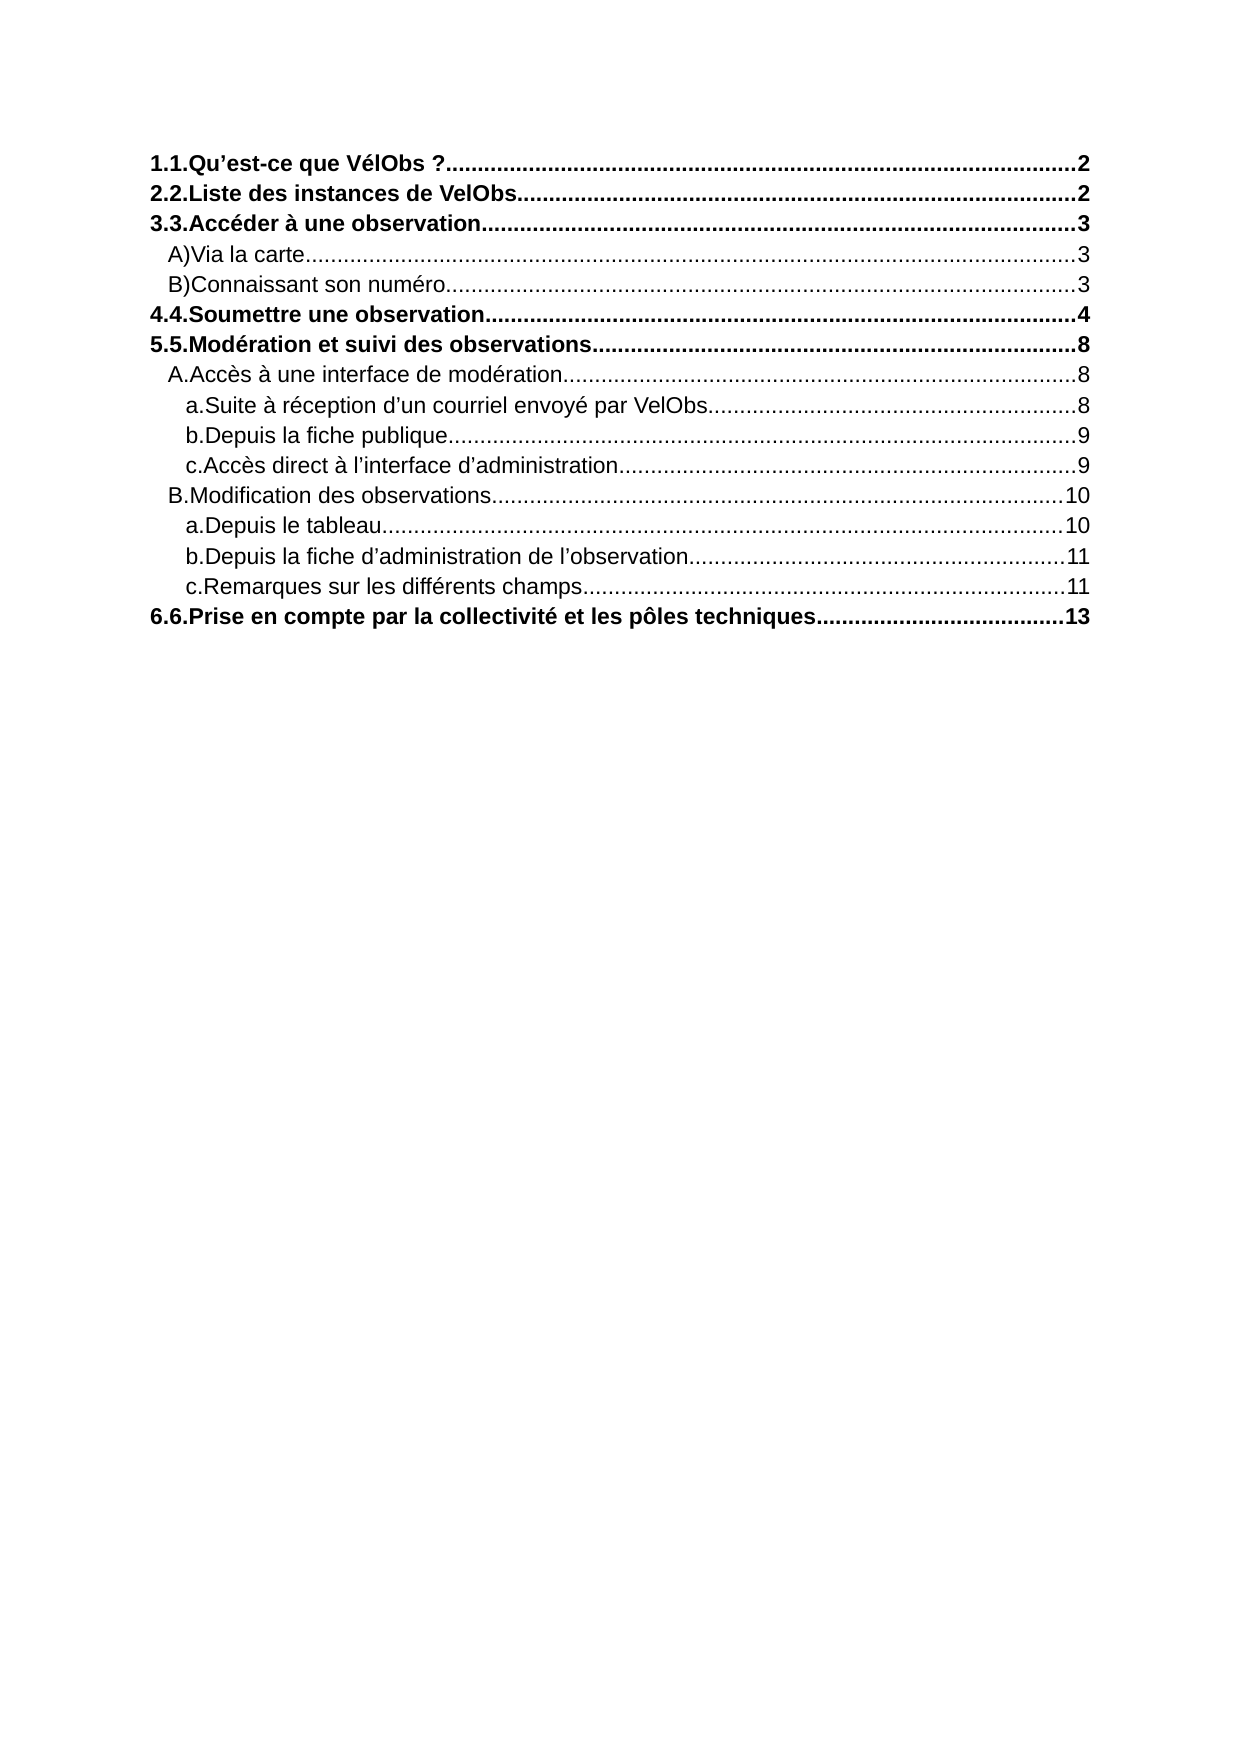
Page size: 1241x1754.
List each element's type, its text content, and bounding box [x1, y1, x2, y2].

text a.Suite à réception d’un courriel envoyé par VelObs 8 [185, 392, 1090, 418]
text b.Depuis la fiche publique 9 [185, 422, 1090, 448]
text b.Depuis la fiche d’administration de l’observation 11 [185, 543, 1090, 569]
text B)Connaissant son numéro 3 [168, 271, 1090, 297]
text 4.4.Soumettre une observation 4 [150, 301, 1090, 327]
text 6.6.Prise en compte par la collectivité et les pôles techniques 13 [150, 603, 1090, 629]
text c.Accès direct à l’interface d’administration 9 [185, 452, 1090, 478]
text 1.1.Qu’est-ce que VélObs ? 2 [150, 150, 1090, 176]
text 2.2.Liste des instances de VelObs 2 [150, 180, 1090, 207]
text A.Accès à une interface de modération 8 [168, 361, 1090, 388]
text 3.3.Accéder à une observation 3 [150, 210, 1090, 237]
text B.Modification des observations 10 [168, 482, 1090, 509]
text A)Via la carte 3 [168, 241, 1090, 267]
text 5.5.Modération et suivi des observations 8 [150, 331, 1090, 358]
text c.Remarques sur les différents champs 11 [185, 573, 1090, 599]
text a.Depuis le tableau 10 [185, 512, 1090, 539]
